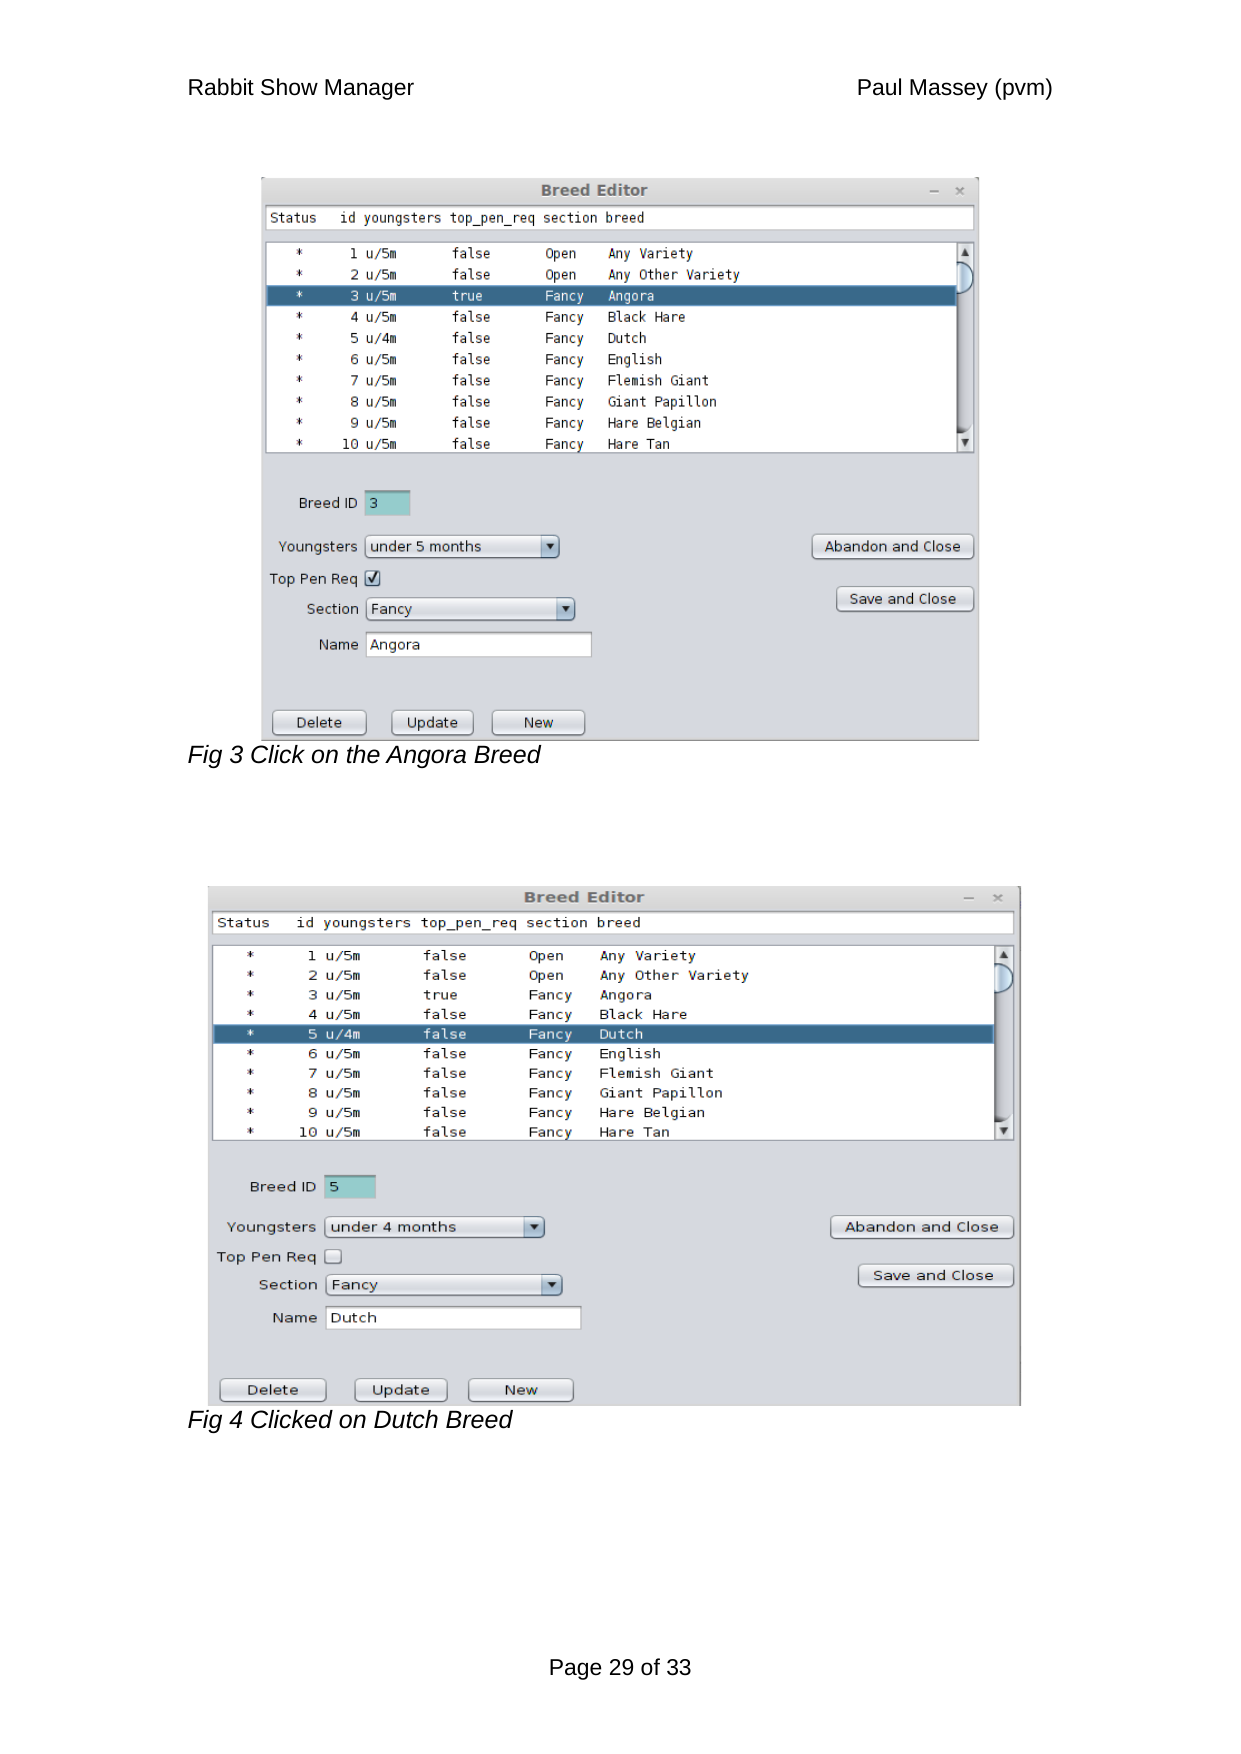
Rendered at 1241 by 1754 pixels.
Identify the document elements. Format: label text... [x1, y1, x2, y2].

text Fig 3 Click on the Angora Breed [187, 178, 1053, 769]
picture [261, 177, 980, 741]
picture [207, 886, 1022, 1406]
text Fig 4 Clicked on Dutch Breed [187, 877, 1053, 1434]
